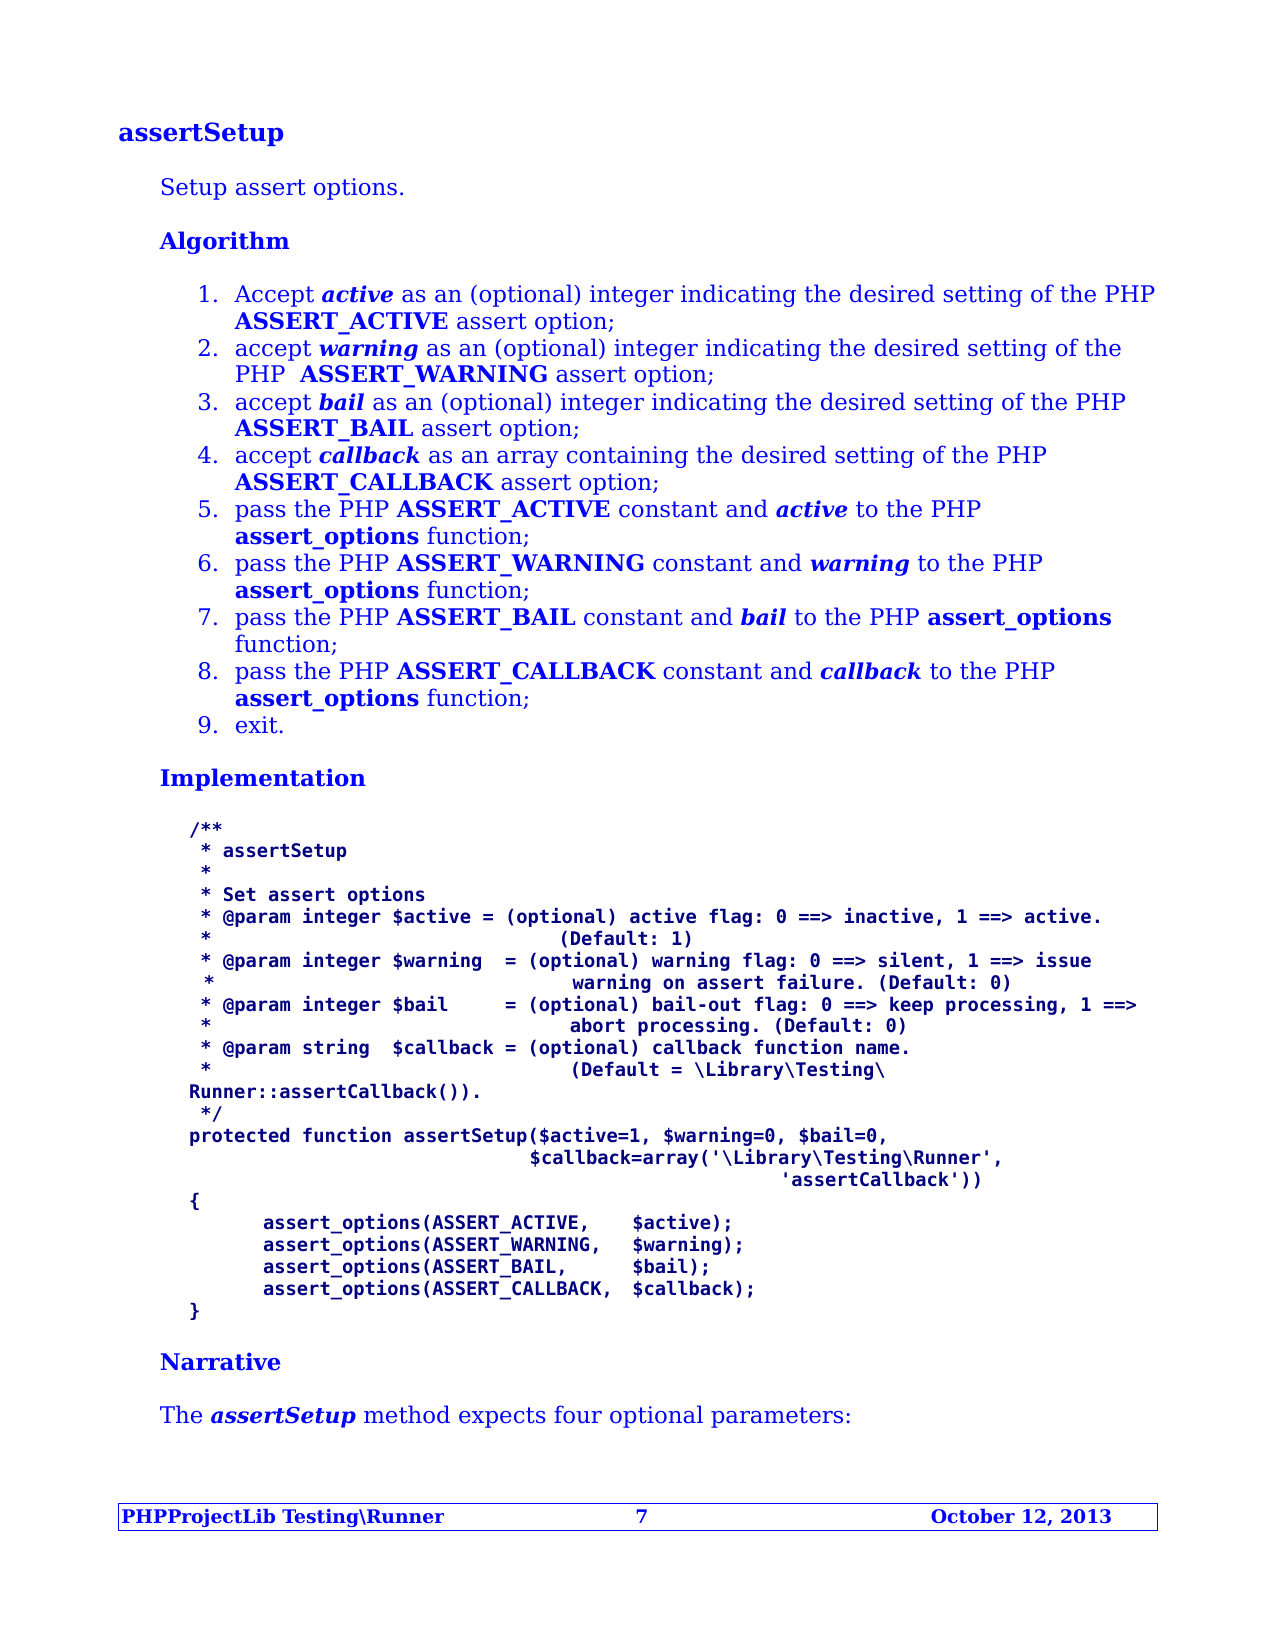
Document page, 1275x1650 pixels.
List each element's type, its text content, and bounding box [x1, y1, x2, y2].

list accept bail as an (optional) integer indicating the desired setting of the PHP ASSERT_BAIL assert option; [197, 388, 1157, 442]
list * assertSetup [189, 841, 1157, 862]
list * (Default: 1) [189, 928, 1157, 950]
list * @param string $callback = (optional) callback function name. [189, 1037, 1157, 1059]
list * warning on assert failure. (Default: 0) [118, 972, 1157, 994]
text Implementation [159, 765, 1157, 792]
title assertSetup [118, 118, 1157, 147]
list Accept active as an (optional) integer indicating the desired setting of the PHP ASSERT_ACTIVE assert option; [197, 281, 1157, 335]
list * [189, 862, 1157, 884]
text The assertSetup method expects four optional parameters: [159, 1402, 1157, 1429]
list { [189, 1191, 1157, 1212]
list * @param integer $bail = (optional) bail-out flag: 0 ==> keep processing, 1 ==> [189, 994, 1157, 1016]
list */ [189, 1103, 1157, 1125]
list assert_options(ASSERT_BAIL, $bail); [189, 1256, 1157, 1278]
list accept callback as an array containing the desired setting of the PHP ASSERT_CALLBACK assert option; [197, 442, 1157, 496]
list pass the PHP ASSERT_BAIL constant and bail to the PHP assert_options function; [197, 604, 1157, 658]
text Narrative [159, 1348, 1157, 1375]
list protected function assertSetup($active=1, $warning=0, $bail=0, $callback=array('\Library\Testing\Runner', 'assertCallback')) [189, 1125, 1157, 1191]
list assert_options(ASSERT_CALLBACK, $callback); [189, 1278, 1157, 1300]
list * abort processing. (Default: 0) [189, 1016, 1157, 1037]
list * (Default = \Library\Testing\Runner::assertCallback()). [189, 1059, 1157, 1103]
list pass the PHP ASSERT_ACTIVE constant and active to the PHP assert_options function; [197, 496, 1157, 550]
text Algorithm [159, 227, 1157, 254]
list accept warning as an (optional) integer indicating the desired setting of the PHP ASSERT_WARNING assert option; [197, 335, 1157, 388]
list * Set assert options [189, 884, 1157, 906]
list /** [189, 819, 1157, 841]
list pass the PHP ASSERT_CALLBACK constant and callback to the PHP assert_options function; [197, 658, 1157, 712]
list pass the PHP ASSERT_WARNING constant and warning to the PHP assert_options function; [197, 550, 1157, 604]
list assert_options(ASSERT_ACTIVE, $active); [189, 1212, 1157, 1234]
list exit. [197, 712, 1157, 738]
list } [189, 1300, 1157, 1322]
list assert_options(ASSERT_WARNING, $warning); [189, 1234, 1157, 1256]
list * @param integer $warning = (optional) warning flag: 0 ==> silent, 1 ==> issue [189, 950, 1157, 972]
list * @param integer $active = (optional) active flag: 0 ==> inactive, 1 ==> active. [189, 906, 1157, 928]
text Setup assert options. [159, 174, 1157, 201]
